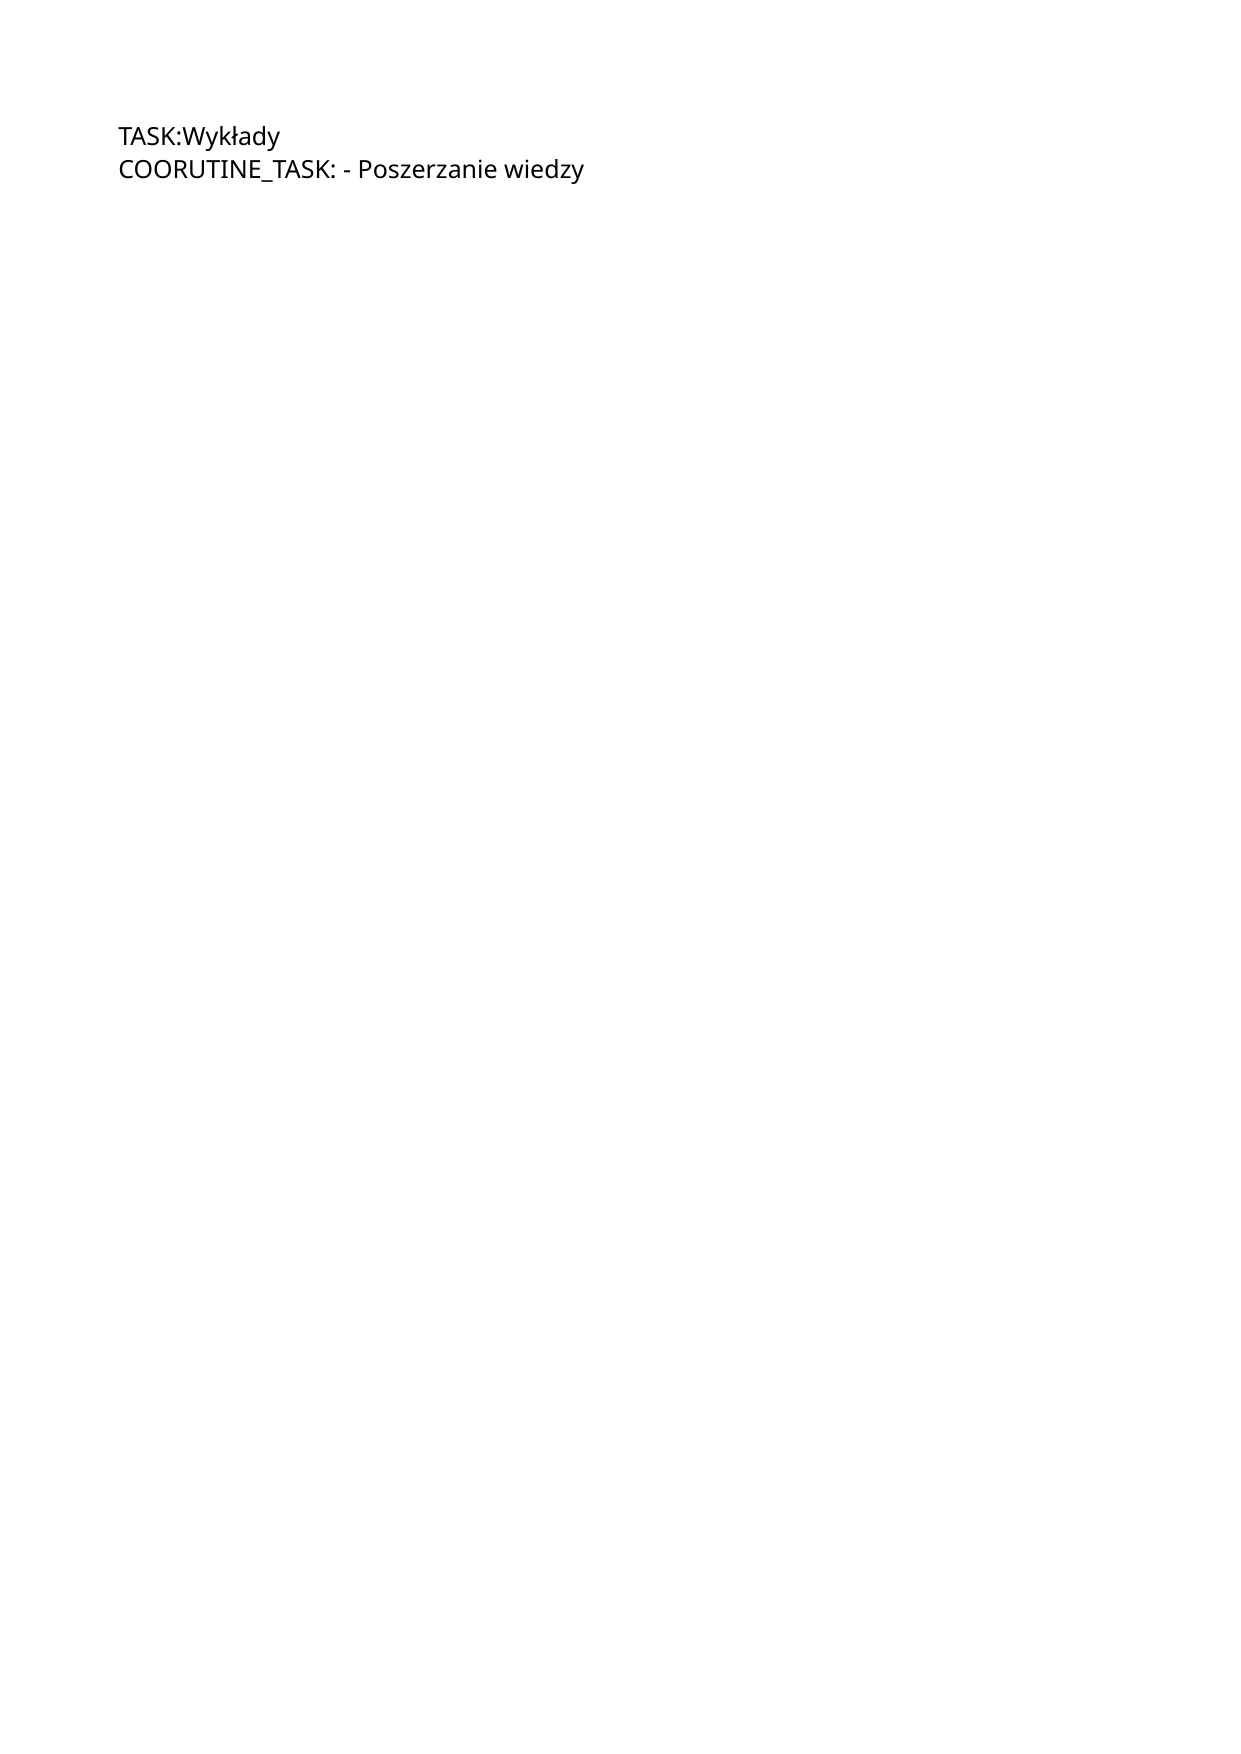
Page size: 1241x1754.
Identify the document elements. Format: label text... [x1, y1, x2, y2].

text COORUTINE_TASK: - Poszerzanie wiedzy [118, 152, 1122, 186]
text TASK:Wykłady [118, 118, 1122, 152]
